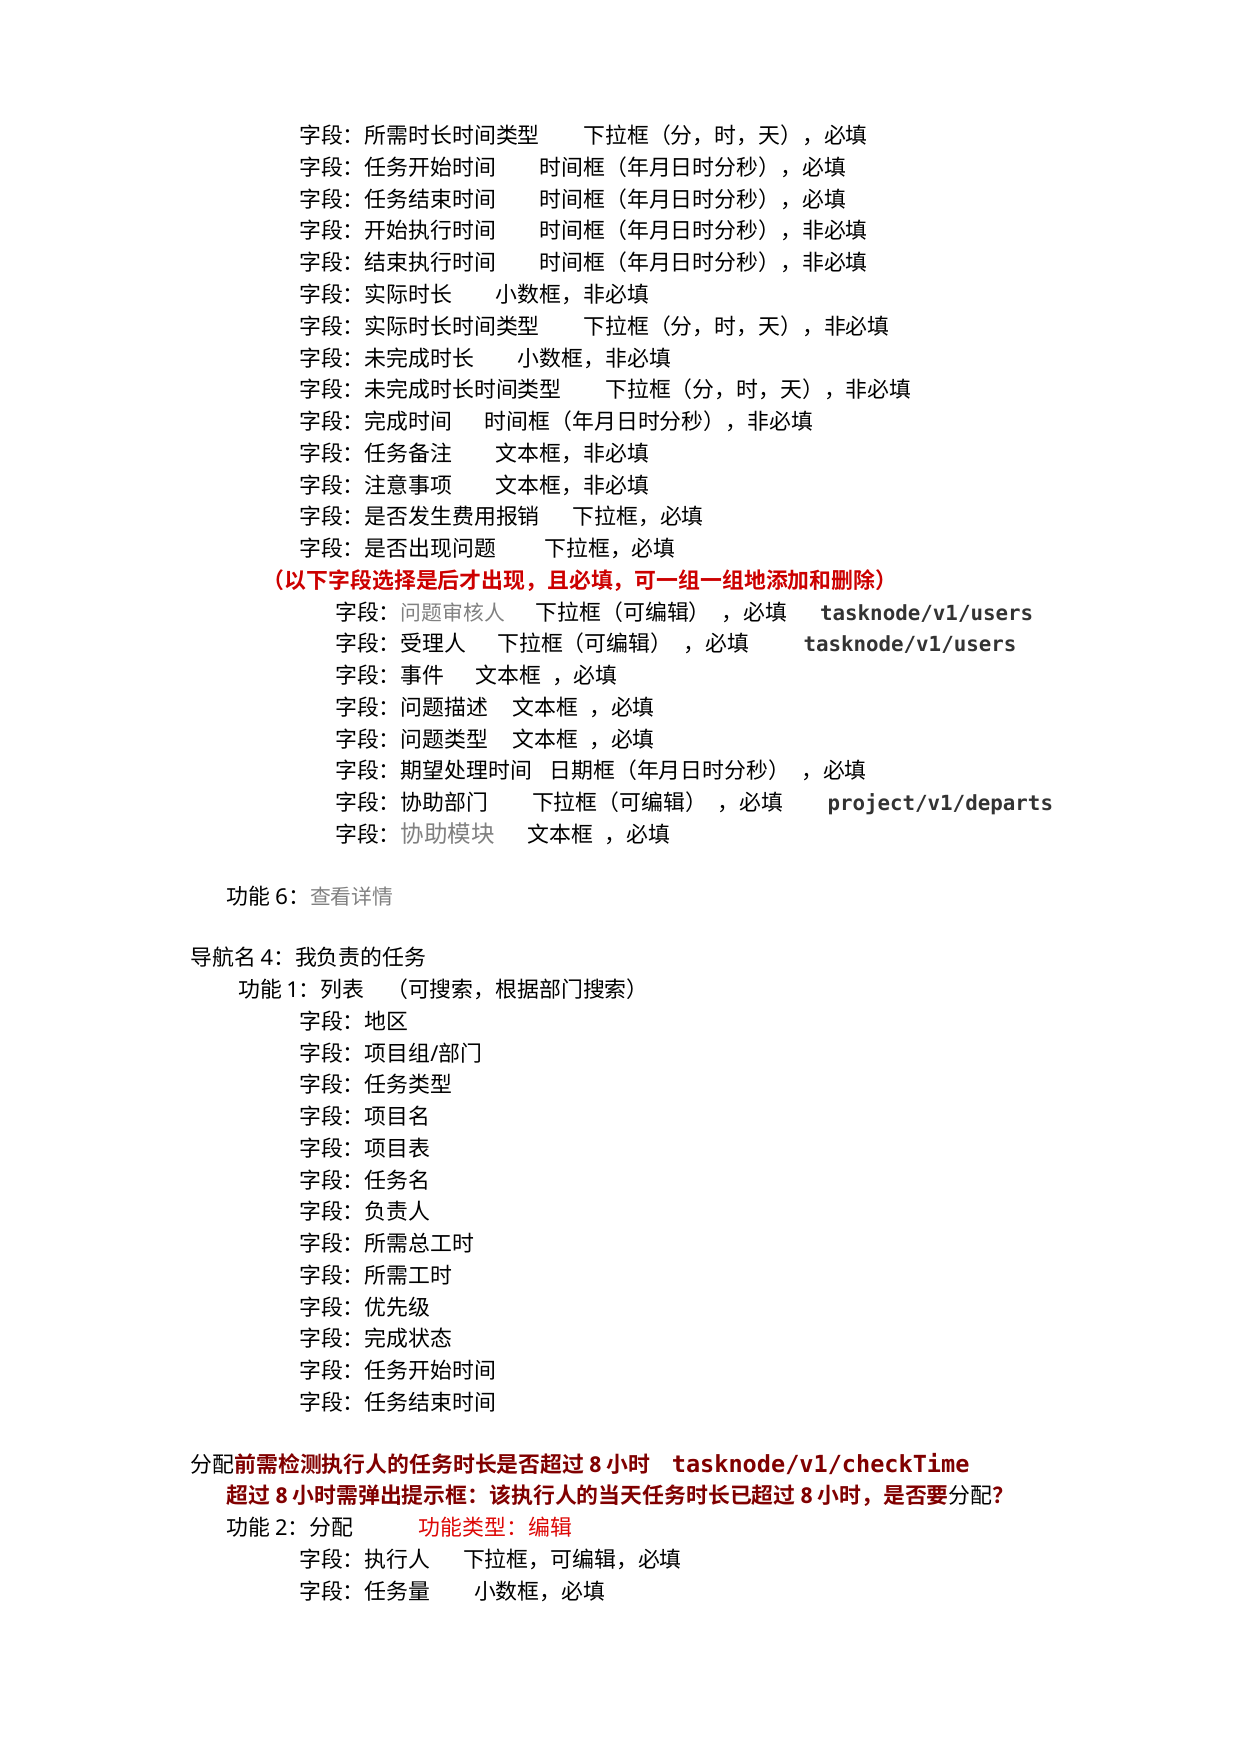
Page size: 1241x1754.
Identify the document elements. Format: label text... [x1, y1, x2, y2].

text 字段：协助模块 文本框 ，必填 [118, 817, 1122, 849]
text 字段：完成状态 [118, 1321, 1122, 1353]
text 字段：任务结束时间 时间框（年月日时分秒），必填 [118, 182, 1122, 213]
text 字段：期望处理时间 日期框（年月日时分秒） ，必填 [118, 753, 1122, 785]
text 字段：结束执行时间 时间框（年月日时分秒），非必填 [118, 245, 1122, 277]
text 字段：注意事项 文本框，非必填 [118, 468, 1122, 499]
text （以下字段选择是后才出现，且必填，可一组一组地添加和删除） [118, 563, 1122, 595]
text 字段：问题类型 文本框 ，必填 [118, 722, 1122, 753]
text 字段：问题审核人 下拉框（可编辑） ，必填 tasknode/v1/users [118, 595, 1122, 626]
text 字段：受理人 下拉框（可编辑） ，必填 tasknode/v1/users [118, 626, 1122, 658]
text 字段：任务开始时间 时间框（年月日时分秒），必填 [118, 150, 1122, 182]
text 字段：开始执行时间 时间框（年月日时分秒），非必填 [118, 213, 1122, 245]
text 字段：任务备注 文本框，非必填 [118, 436, 1122, 468]
text 字段：任务开始时间 [118, 1353, 1122, 1385]
text 字段：事件 文本框 ，必填 [118, 658, 1122, 690]
text 功能1：列表 （可搜索，根据部门搜索） [118, 972, 1122, 1004]
text 字段：实际时长时间类型 下拉框（分，时，天），非必填 [118, 309, 1122, 341]
text 字段：是否出现问题 下拉框，必填 [118, 531, 1122, 563]
text 字段：项目表 [118, 1131, 1122, 1163]
text 字段：完成时间 时间框（年月日时分秒），非必填 [118, 404, 1122, 436]
text 字段：执行人 下拉框，可编辑，必填 [118, 1542, 1122, 1574]
text 字段：所需工时 [118, 1258, 1122, 1290]
text 功能2：分配 功能类型：编辑 [118, 1510, 1122, 1542]
text 字段：任务量 小数框，必填 [118, 1574, 1122, 1605]
text 字段：优先级 [118, 1290, 1122, 1321]
text 字段：任务名 [118, 1163, 1122, 1194]
text 字段：负责人 [118, 1194, 1122, 1226]
text 字段：项目组/部门 [118, 1036, 1122, 1067]
text 分配前需检测执行人的任务时长是否超过8小时 tasknode/v1/checkTime [118, 1447, 1122, 1478]
text 字段：任务类型 [118, 1067, 1122, 1099]
text 字段：项目名 [118, 1099, 1122, 1131]
text 字段：问题描述 文本框 ，必填 [118, 690, 1122, 722]
text 字段：所需时长时间类型 下拉框（分，时，天），必填 [118, 118, 1122, 150]
text 字段：所需总工时 [118, 1226, 1122, 1258]
text 导航名4：我负责的任务 [118, 940, 1122, 972]
text 字段：是否发生费用报销 下拉框，必填 [118, 499, 1122, 531]
text 字段：实际时长 小数框，非必填 [118, 277, 1122, 309]
text 功能6：查看详情 [118, 879, 1122, 910]
text 字段：任务结束时间 [118, 1385, 1122, 1417]
text 字段：地区 [118, 1004, 1122, 1036]
text 字段：协助部门 下拉框（可编辑） ，必填 project/v1/departs [118, 785, 1122, 817]
text 字段：未完成时长 小数框，非必填 [118, 341, 1122, 372]
text 超过8小时需弹出提示框：该执行人的当天任务时长已超过8小时，是否要分配？ [118, 1478, 1122, 1510]
text 字段：未完成时长时间类型 下拉框（分，时，天），非必填 [118, 372, 1122, 404]
